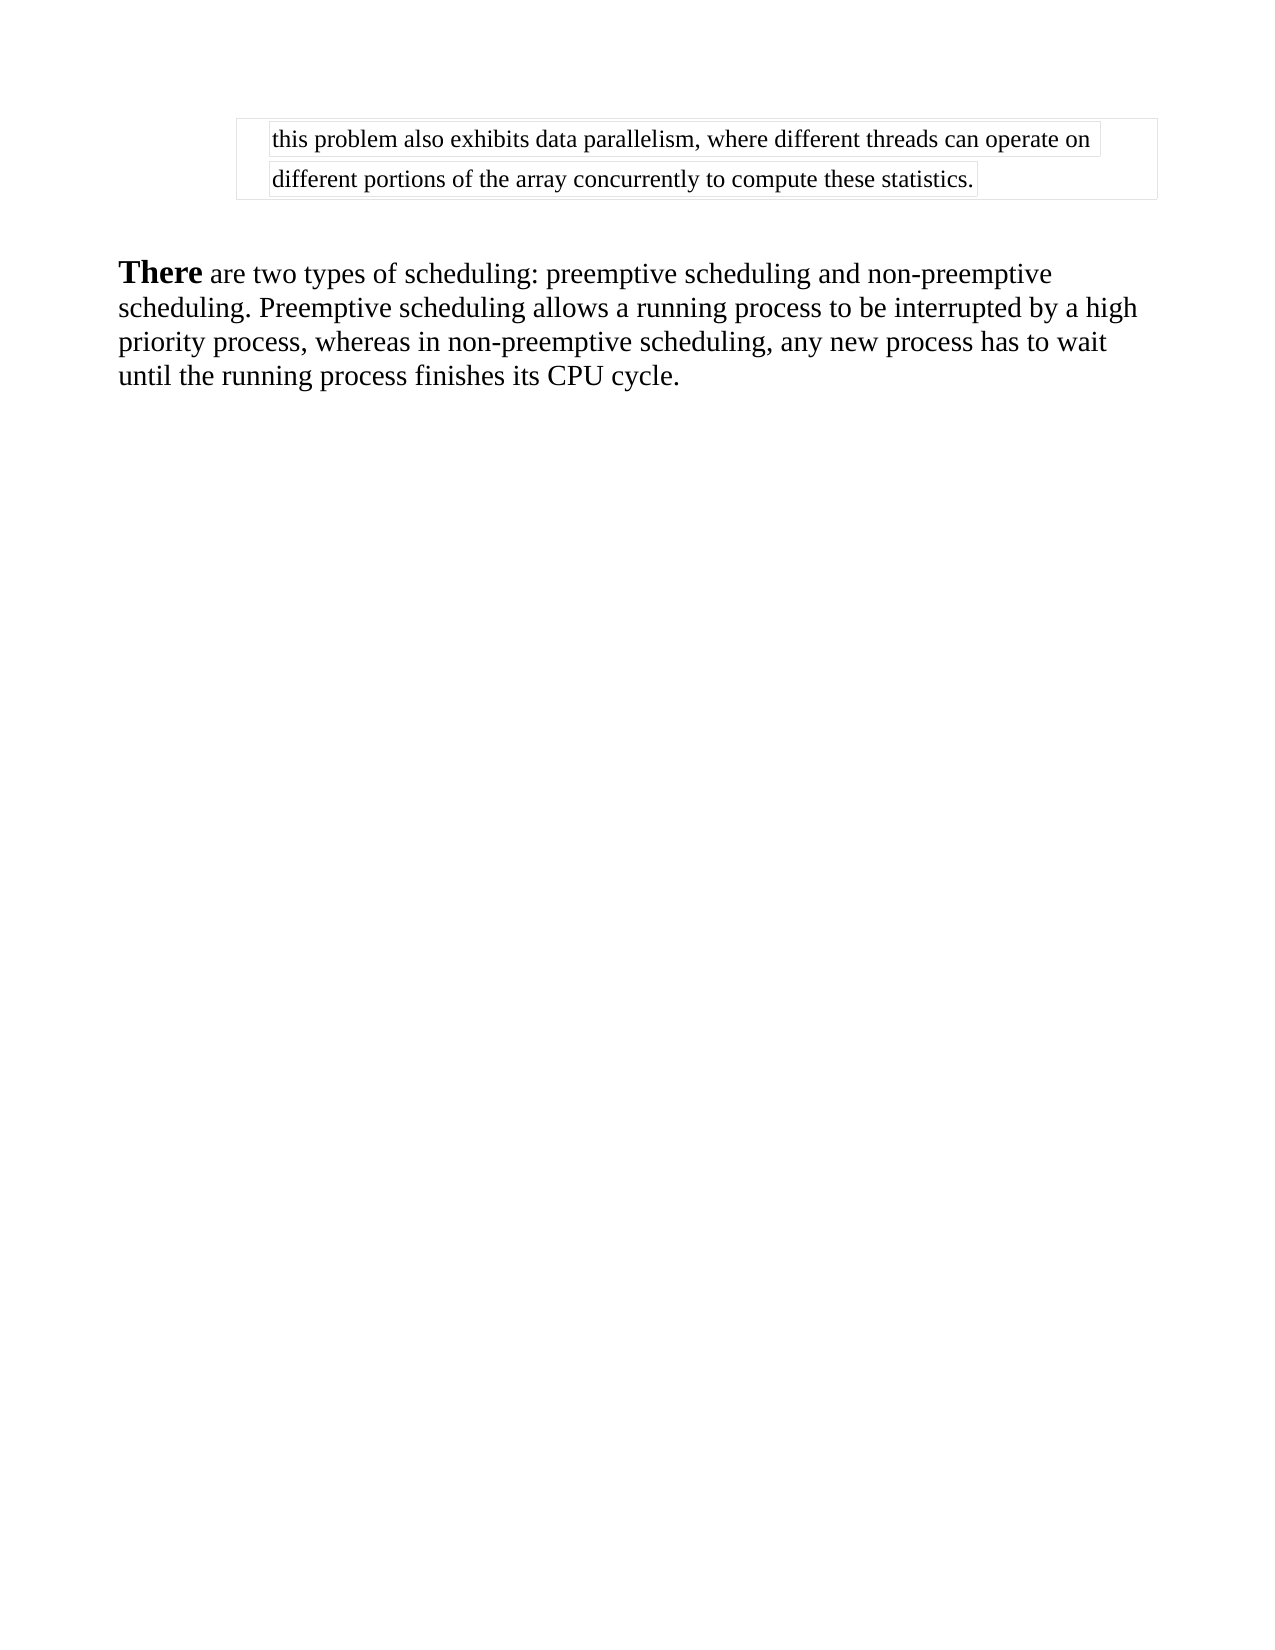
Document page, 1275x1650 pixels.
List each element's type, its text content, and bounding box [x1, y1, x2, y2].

list this problem also exhibits data parallelism, where different threads can operate on different portions of the array concurrently to compute these statistics. [237, 119, 1157, 199]
text There are two types of scheduling: preemptive scheduling and non-preemptive scheduling. Preemptive scheduling allows a running process to be interrupted by a high priority process, whereas in non-preemptive scheduling, any new process has to wait until the running process finishes its CPU cycle. [118, 252, 1157, 391]
